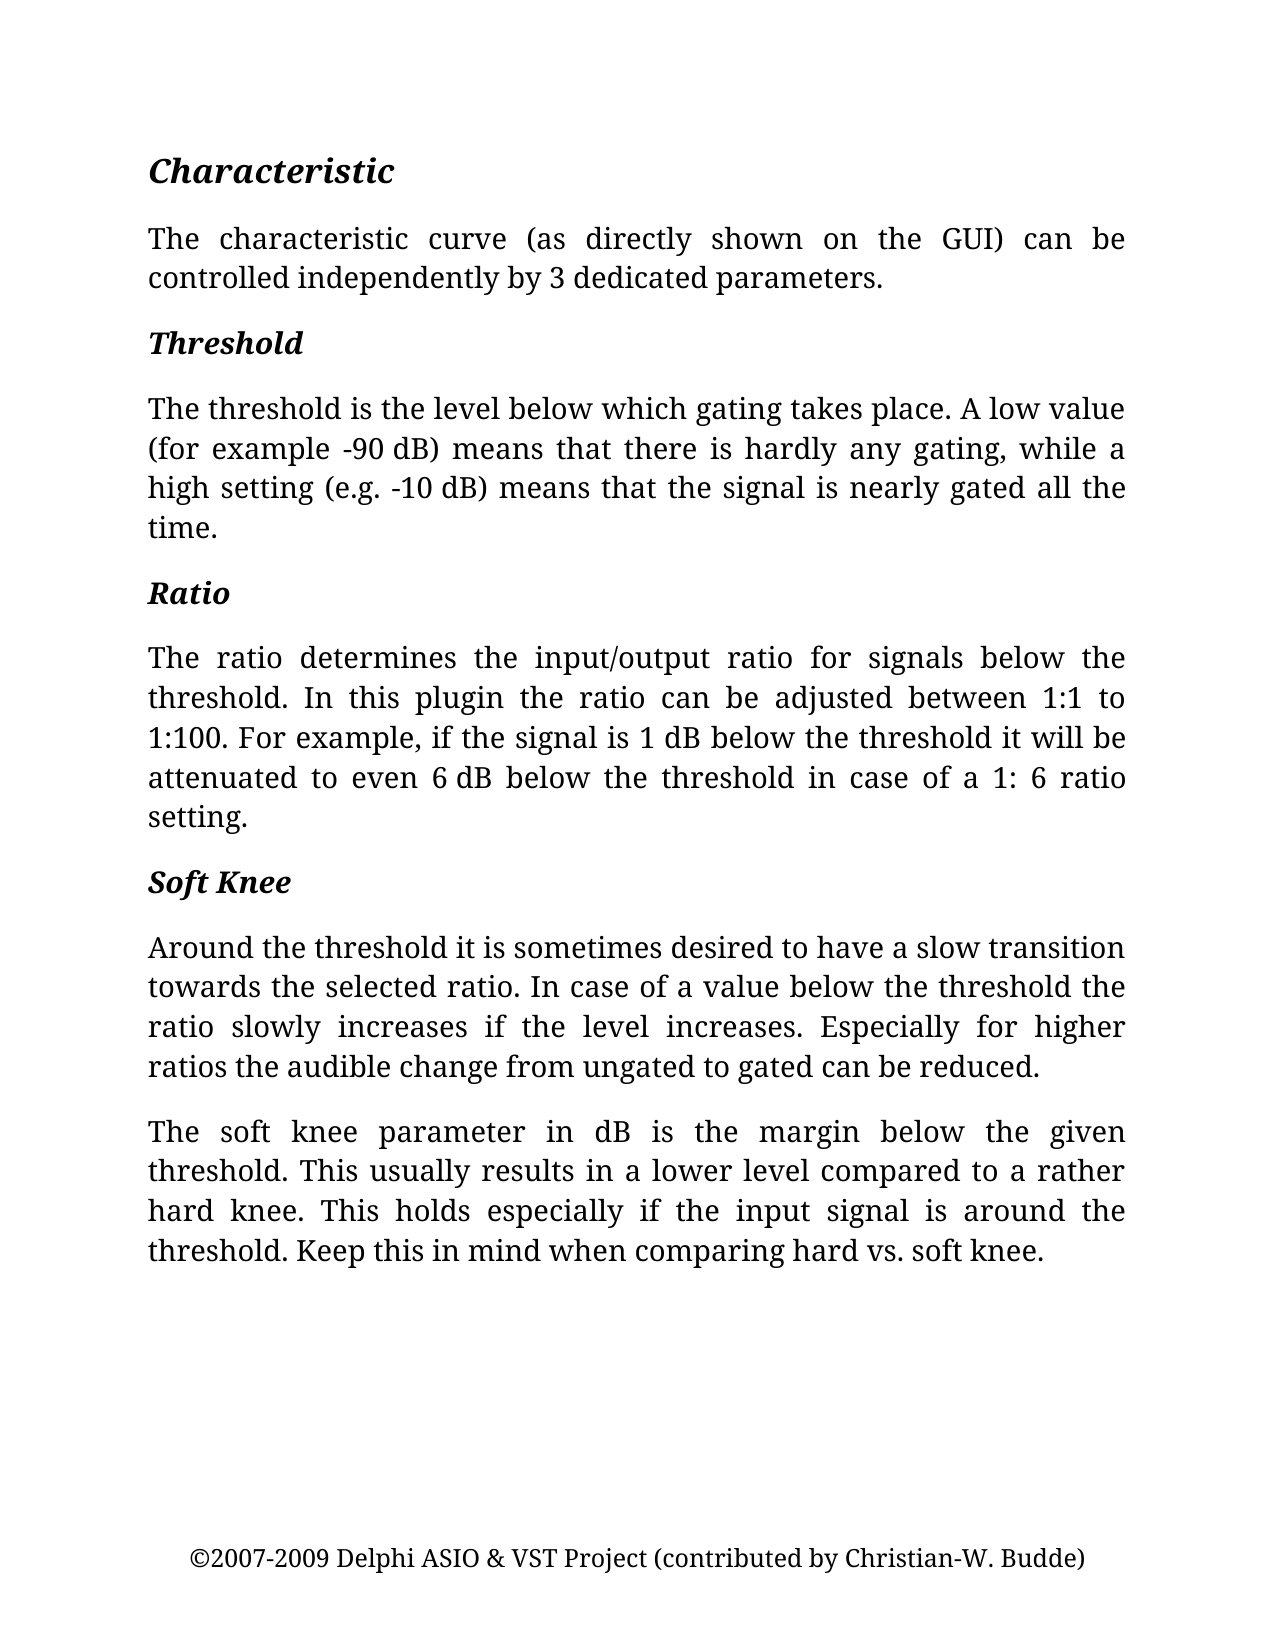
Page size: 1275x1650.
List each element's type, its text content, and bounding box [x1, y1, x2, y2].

text The soft knee parameter in dB is the margin below the given threshold. This usually results in a lower level compared to a rather hard knee. This holds especially if the input signal is around the threshold. Keep this in mind when comparing hard vs. soft knee. [148, 1111, 1127, 1269]
subtitle Ratio [148, 572, 1127, 613]
text The characteristic curve (as directly shown on the GUI) can be controlled independently by 3 dedicated parameters. [148, 218, 1127, 297]
text The threshold is the level below which gating takes place. A low value (for example -90 dB) means that there is hardly any gating, while a high setting (e.g. -10 dB) means that the signal is nearly gated all the time. [148, 388, 1127, 547]
subtitle Characteristic [148, 148, 1127, 193]
subtitle Threshold [148, 322, 1127, 363]
text The ratio determines the input/output ratio for signals below the threshold. In this plugin the ratio can be adjusted between 1:1 to 1:100. For example, if the signal is 1 dB below the threshold it will be attenuated to even 6 dB below the threshold in case of a 1: 6 ratio setting. [148, 638, 1127, 836]
text Around the threshold it is sometimes desired to have a slow transition towards the selected ratio. In case of a value below the threshold the ratio slowly increases if the level increases. Especially for higher ratios the audible change from ungated to gated can be reduced. [148, 927, 1127, 1086]
subtitle Soft Knee [148, 861, 1127, 902]
